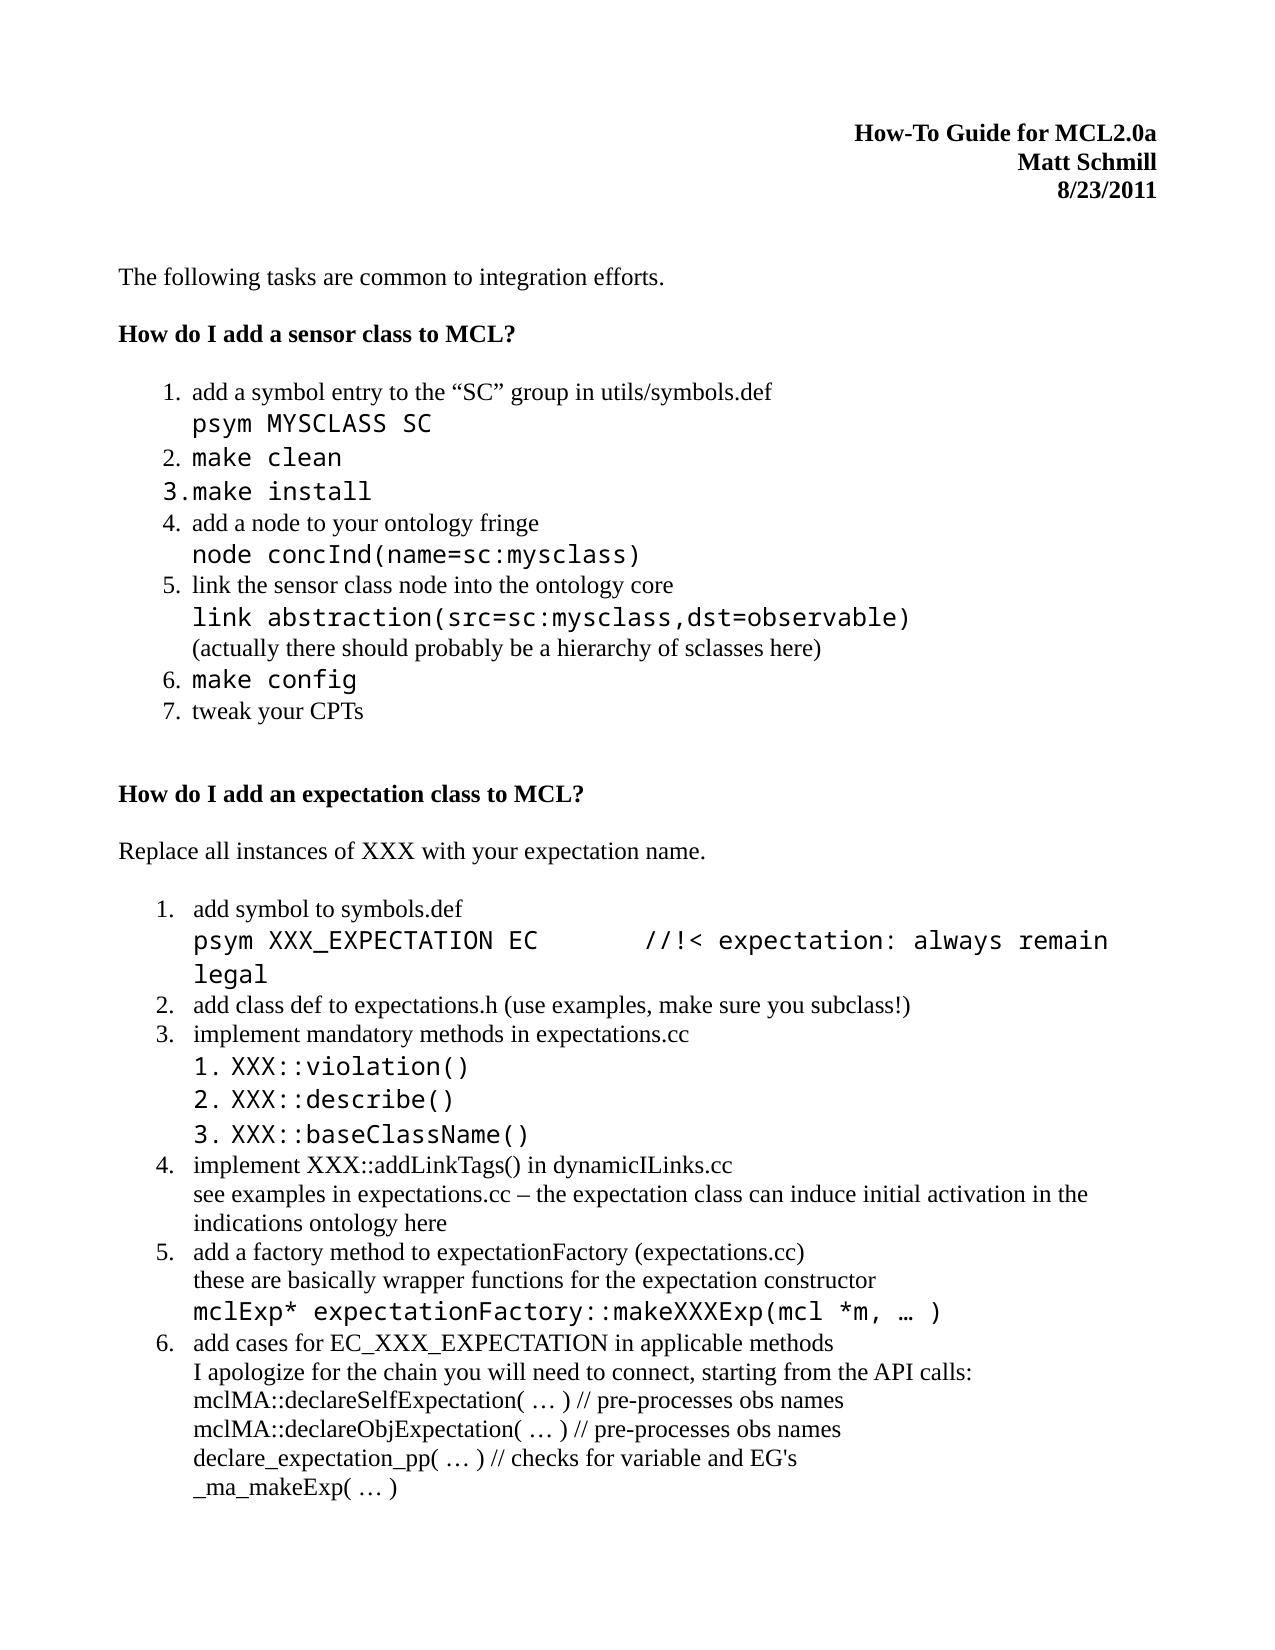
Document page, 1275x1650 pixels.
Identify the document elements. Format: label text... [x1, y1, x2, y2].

list implement XXX::addLinkTags() in dynamicILinks.cc see examples in expectations.cc – the expectation class can induce initial activation in the indications ontology here [156, 1150, 1157, 1237]
list implement mandatory methods in expectations.cc [156, 1019, 1157, 1048]
list add a node to your ontology fringe node concInd(name=sc:mysclass) [162, 508, 1157, 571]
text How do I add an expectation class to MCL? [118, 779, 1157, 807]
list tweak your CPTs [162, 696, 1157, 725]
text Replace all instances of XXX with your expectation name. [118, 836, 1157, 865]
list make config [162, 662, 1157, 696]
text 8/23/2011 [118, 176, 1157, 204]
list make install [162, 474, 1157, 508]
text How do I add a sensor class to MCL? [118, 319, 1157, 348]
list add a symbol entry to the “SC” group in utils/symbols.def psym MYSCLASS SC [162, 377, 1157, 440]
list XXX::describe() [193, 1082, 1157, 1116]
text How-To Guide for MCL2.0a [118, 118, 1157, 147]
list add class def to expectations.h (use examples, make sure you subclass!) [156, 991, 1157, 1019]
text Matt Schmill [118, 147, 1157, 176]
list add symbol to symbols.def psym XXX_EXPECTATION EC //!< expectation: always remain legal [156, 894, 1157, 991]
list make clean [162, 440, 1157, 474]
list add cases for EC_XXX_EXPECTATION in applicable methods I apologize for the chain you will need to connect, starting from the API calls: mclMA::declareSelfExpectation( … ) // pre-processes obs names mclMA::declareObjExpectation( … ) // pre-processes obs names declare_expectation_pp( … ) // checks for variable and EG's _ma_makeExp( … ) [156, 1328, 1157, 1529]
list XXX::violation() [193, 1048, 1157, 1082]
text The following tasks are common to integration efforts. [118, 262, 1157, 291]
list link the sensor class node into the ontology core link abstraction(src=sc:mysclass,dst=observable) (actually there should probably be a hierarchy of sclasses here) [162, 571, 1157, 662]
list add a factory method to expectationFactory (expectations.cc) these are basically wrapper functions for the expectation constructor mclExp* expectationFactory::makeXXXExp(mcl *m, … ) [156, 1237, 1157, 1328]
list XXX::baseClassName() [193, 1116, 1157, 1150]
